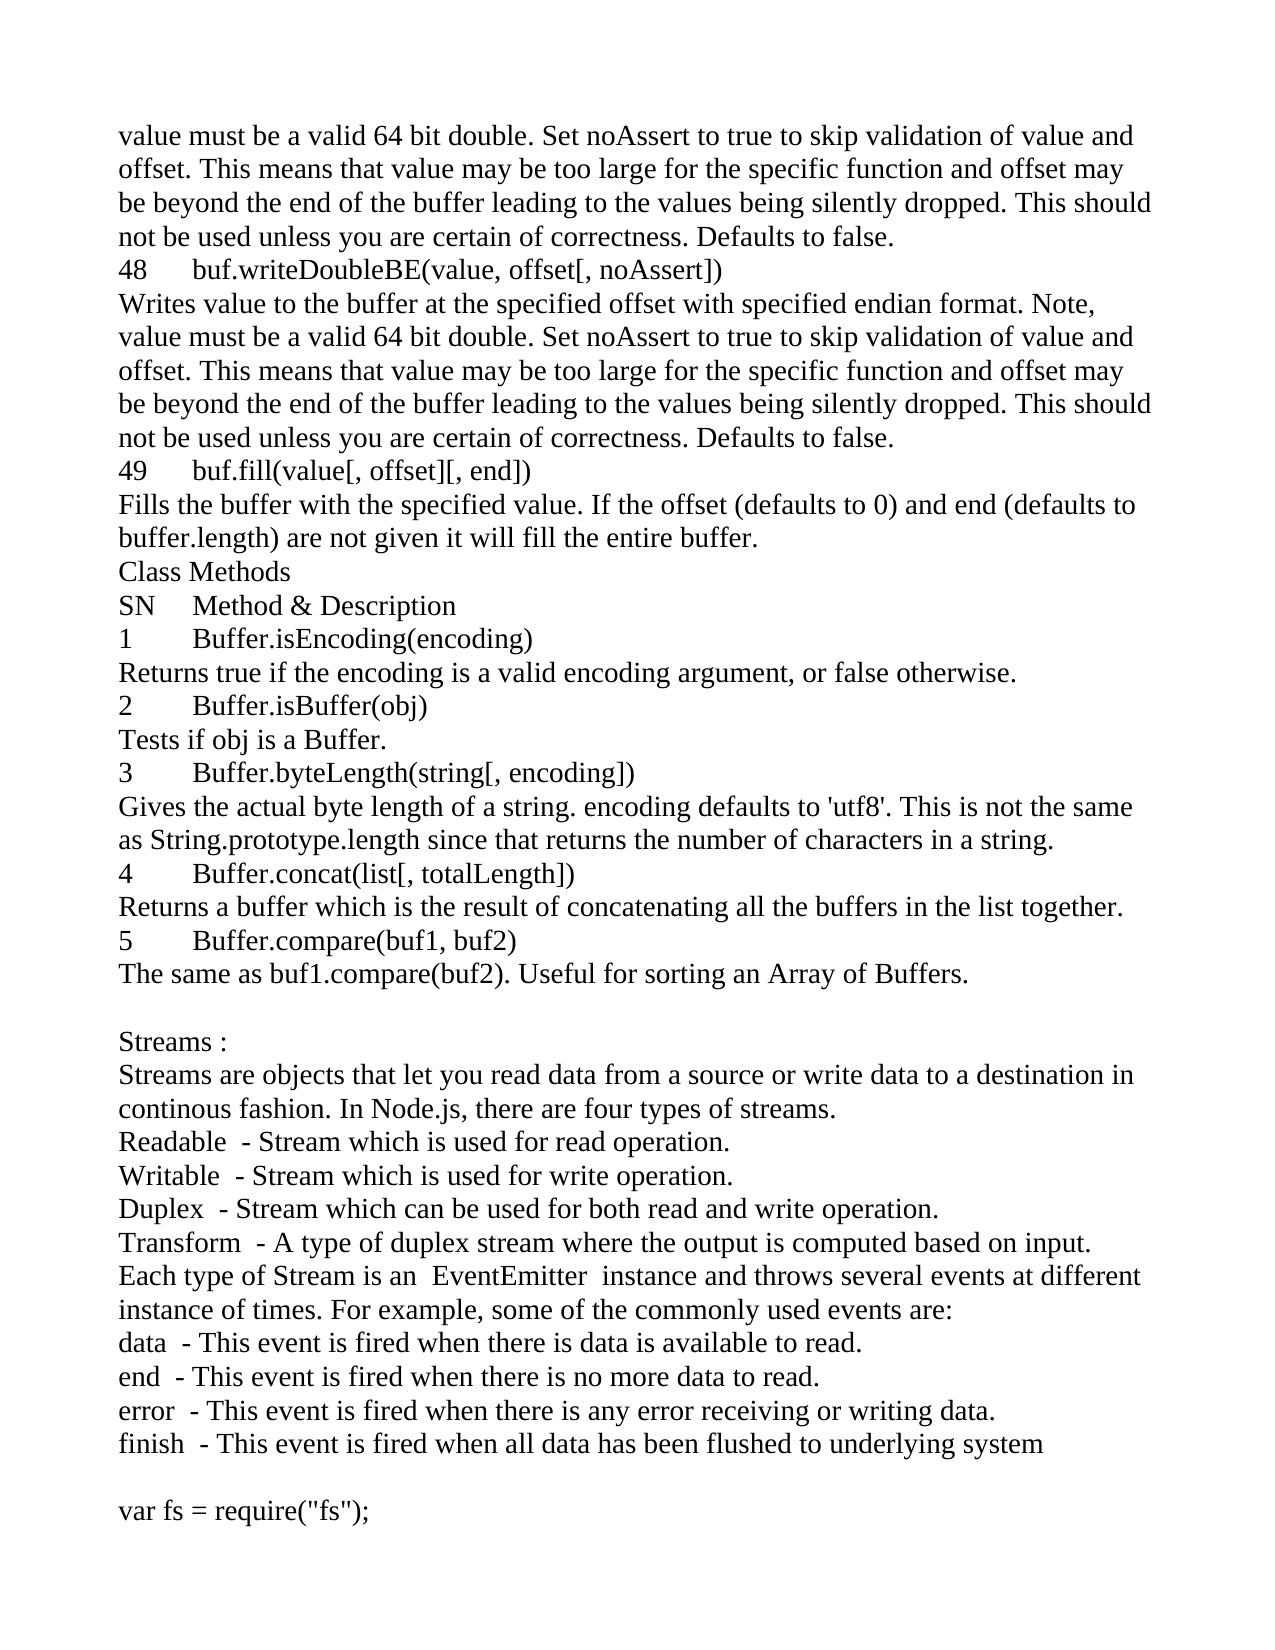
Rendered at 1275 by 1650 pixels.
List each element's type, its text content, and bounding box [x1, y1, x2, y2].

text Each type of Stream is an EventEmitter instance and throws several events at different instance of times. For example, some of the commonly used events are: [118, 1258, 1157, 1326]
text Returns true if the encoding is a valid encoding argument, or false otherwise. [118, 655, 1157, 688]
text Tests if obj is a Buffer. [118, 722, 1157, 755]
text Duplex - Stream which can be used for both read and write operation. [118, 1191, 1157, 1225]
text Writes value to the buffer at the specified offset with specified endian format. Note, value must be a valid 64 bit double. Set noAssert to true to skip validation of value and offset. This means that value may be too large for the specific function and offset may be beyond the end of the buffer leading to the values being silently dropped. This should not be used unless you are certain of correctness. Defaults to false. [118, 286, 1157, 453]
text 1 Buffer.isEncoding(encoding) [118, 621, 1157, 655]
text value must be a valid 64 bit double. Set noAssert to true to skip validation of value and offset. This means that value may be too large for the specific function and offset may be beyond the end of the buffer leading to the values being silently dropped. This should not be used unless you are certain of correctness. Defaults to false. [118, 118, 1157, 252]
text Streams are objects that let you read data from a source or write data to a destination in continous fashion. In Node.js, there are four types of streams. [118, 1057, 1157, 1124]
text Class Methods [118, 554, 1157, 588]
text Readable - Stream which is used for read operation. [118, 1124, 1157, 1158]
text Transform - A type of duplex stream where the output is computed based on input. [118, 1225, 1157, 1258]
text SN Method & Description [118, 588, 1157, 621]
text Fills the buffer with the specified value. If the offset (defaults to 0) and end (defaults to buffer.length) are not given it will fill the entire buffer. [118, 487, 1157, 554]
text 48 buf.writeDoubleBE(value, offset[, noAssert]) [118, 252, 1157, 286]
text error - This event is fired when there is any error receiving or writing data. [118, 1393, 1157, 1426]
text Returns a buffer which is the result of concatenating all the buffers in the list together. [118, 889, 1157, 923]
text 49 buf.fill(value[, offset][, end]) [118, 453, 1157, 487]
text 5 Buffer.compare(buf1, buf2) [118, 923, 1157, 957]
text Streams : [118, 1024, 1157, 1057]
text data - This event is fired when there is data is available to read. [118, 1326, 1157, 1359]
text var fs = require("fs"); [118, 1493, 1157, 1527]
text 4 Buffer.concat(list[, totalLength]) [118, 856, 1157, 889]
text finish - This event is fired when all data has been flushed to underlying system [118, 1426, 1157, 1460]
text 3 Buffer.byteLength(string[, encoding]) [118, 755, 1157, 789]
text Writable - Stream which is used for write operation. [118, 1158, 1157, 1191]
text The same as buf1.compare(buf2). Useful for sorting an Array of Buffers. [118, 957, 1157, 990]
text 2 Buffer.isBuffer(obj) [118, 688, 1157, 722]
text Gives the actual byte length of a string. encoding defaults to 'utf8'. This is not the same as String.prototype.length since that returns the number of characters in a string. [118, 789, 1157, 856]
text end - This event is fired when there is no more data to read. [118, 1359, 1157, 1393]
